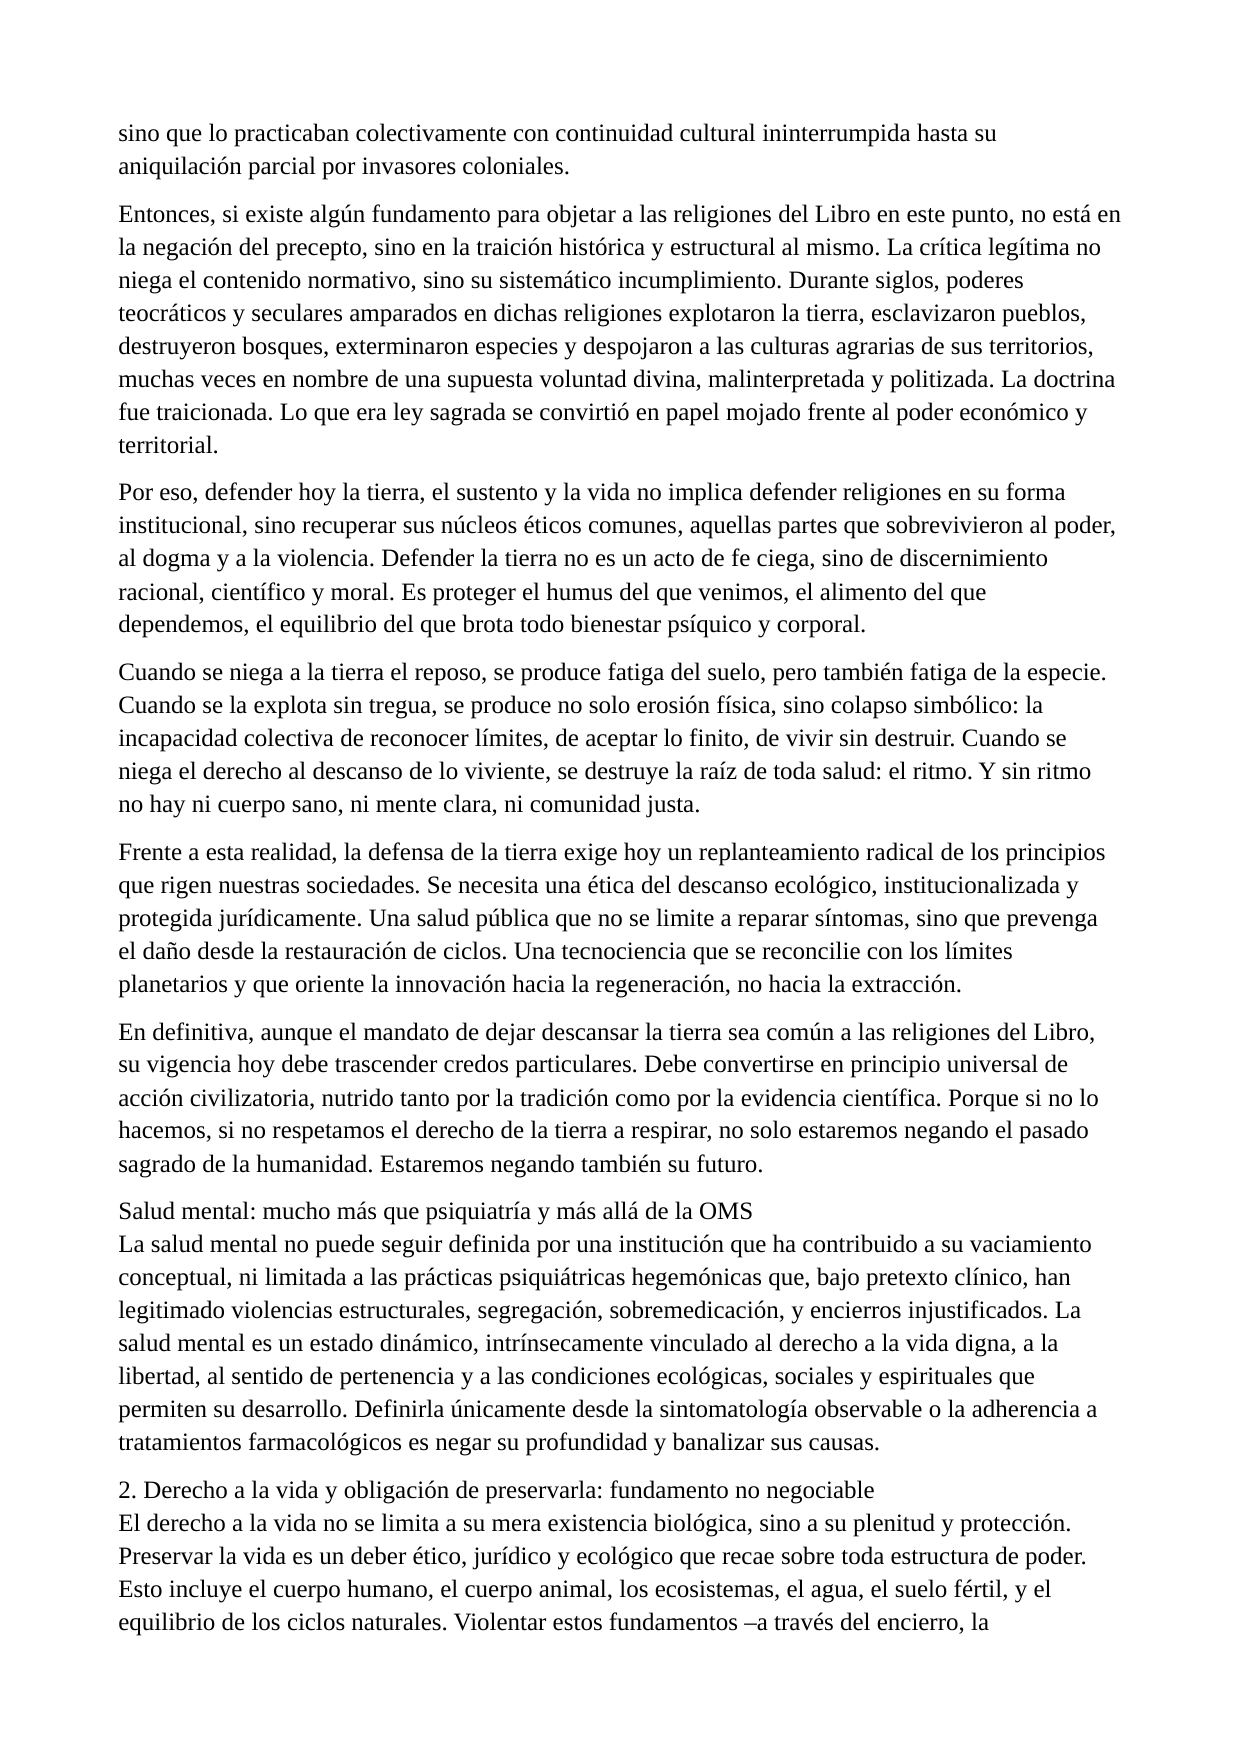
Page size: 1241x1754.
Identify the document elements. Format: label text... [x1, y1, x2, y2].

text 2. Derecho a la vida y obligación de preservarla: fundamento no negociable El derecho a la vida no se limita a su mera existencia biológica, sino a su plenitud y protección. Preservar la vida es un deber ético, jurídico y ecológico que recae sobre toda estructura de poder. Esto incluye el cuerpo humano, el cuerpo animal, los ecosistemas, el agua, el suelo fértil, y el equilibrio de los ciclos naturales. Violentar estos fundamentos –a través del encierro, la [118, 1475, 1122, 1636]
text Frente a esta realidad, la defensa de la tierra exige hoy un replanteamiento radical de los principios que rigen nuestras sociedades. Se necesita una ética del descanso ecológico, institucionalizada y protegida jurídicamente. Una salud pública que no se limite a reparar síntomas, sino que prevenga el daño desde la restauración de ciclos. Una tecnociencia que se reconcilie con los límites planetarios y que oriente la innovación hacia la regeneración, no hacia la extracción. [118, 837, 1122, 998]
text Entonces, si existe algún fundamento para objetar a las religiones del Libro en este punto, no está en la negación del precepto, sino en la traición histórica y estructural al mismo. La crítica legítima no niega el contenido normativo, sino su sistemático incumplimiento. Durante siglos, poderes teocráticos y seculares amparados en dichas religiones explotaron la tierra, esclavizaron pueblos, destruyeron bosques, exterminaron especies y despojaron a las culturas agrarias de sus territorios, muchas veces en nombre de una supuesta voluntad divina, malinterpretada y politizada. La doctrina fue traicionada. Lo que era ley sagrada se convirtió en papel mojado frente al poder económico y territorial. [118, 199, 1122, 459]
text Por eso, defender hoy la tierra, el sustento y la vida no implica defender religiones en su forma institucional, sino recuperar sus núcleos éticos comunes, aquellas partes que sobrevivieron al poder, al dogma y a la violencia. Defender la tierra no es un acto de fe ciega, sino de discernimiento racional, científico y moral. Es proteger el humus del que venimos, el alimento del que dependemos, el equilibrio del que brota todo bienestar psíquico y corporal. [118, 477, 1122, 638]
text En definitiva, aunque el mandato de dejar descansar la tierra sea común a las religiones del Libro, su vigencia hoy debe trascender credos particulares. Debe convertirse en principio universal de acción civilizatoria, nutrido tanto por la tradición como por la evidencia científica. Porque si no lo hacemos, si no respetamos el derecho de la tierra a respirar, no solo estaremos negando el pasado sagrado de la humanidad. Estaremos negando también su futuro. [118, 1017, 1122, 1177]
text sino que lo practicaban colectivamente con continuidad cultural ininterrumpida hasta su aniquilación parcial por invasores coloniales. [118, 118, 1122, 180]
text Cuando se niega a la tierra el reposo, se produce fatiga del suelo, pero también fatiga de la especie. Cuando se la explota sin tregua, se produce no solo erosión física, sino colapso simbólico: la incapacidad colectiva de reconocer límites, de aceptar lo finito, de vivir sin destruir. Cuando se niega el derecho al descanso de lo viviente, se destruye la raíz de toda salud: el ritmo. Y sin ritmo no hay ni cuerpo sano, ni mente clara, ni comunidad justa. [118, 657, 1122, 818]
text Salud mental: mucho más que psiquiatría y más allá de la OMS La salud mental no puede seguir definida por una institución que ha contribuido a su vaciamiento conceptual, ni limitada a las prácticas psiquiátricas hegemónicas que, bajo pretexto clínico, han legitimado violencias estructurales, segregación, sobremedicación, y encierros injustificados. La salud mental es un estado dinámico, intrínsecamente vinculado al derecho a la vida digna, a la libertad, al sentido de pertenencia y a las condiciones ecológicas, sociales y espirituales que permiten su desarrollo. Definirla únicamente desde la sintomatología observable o la adherencia a tratamientos farmacológicos es negar su profundidad y banalizar sus causas. [118, 1196, 1122, 1456]
